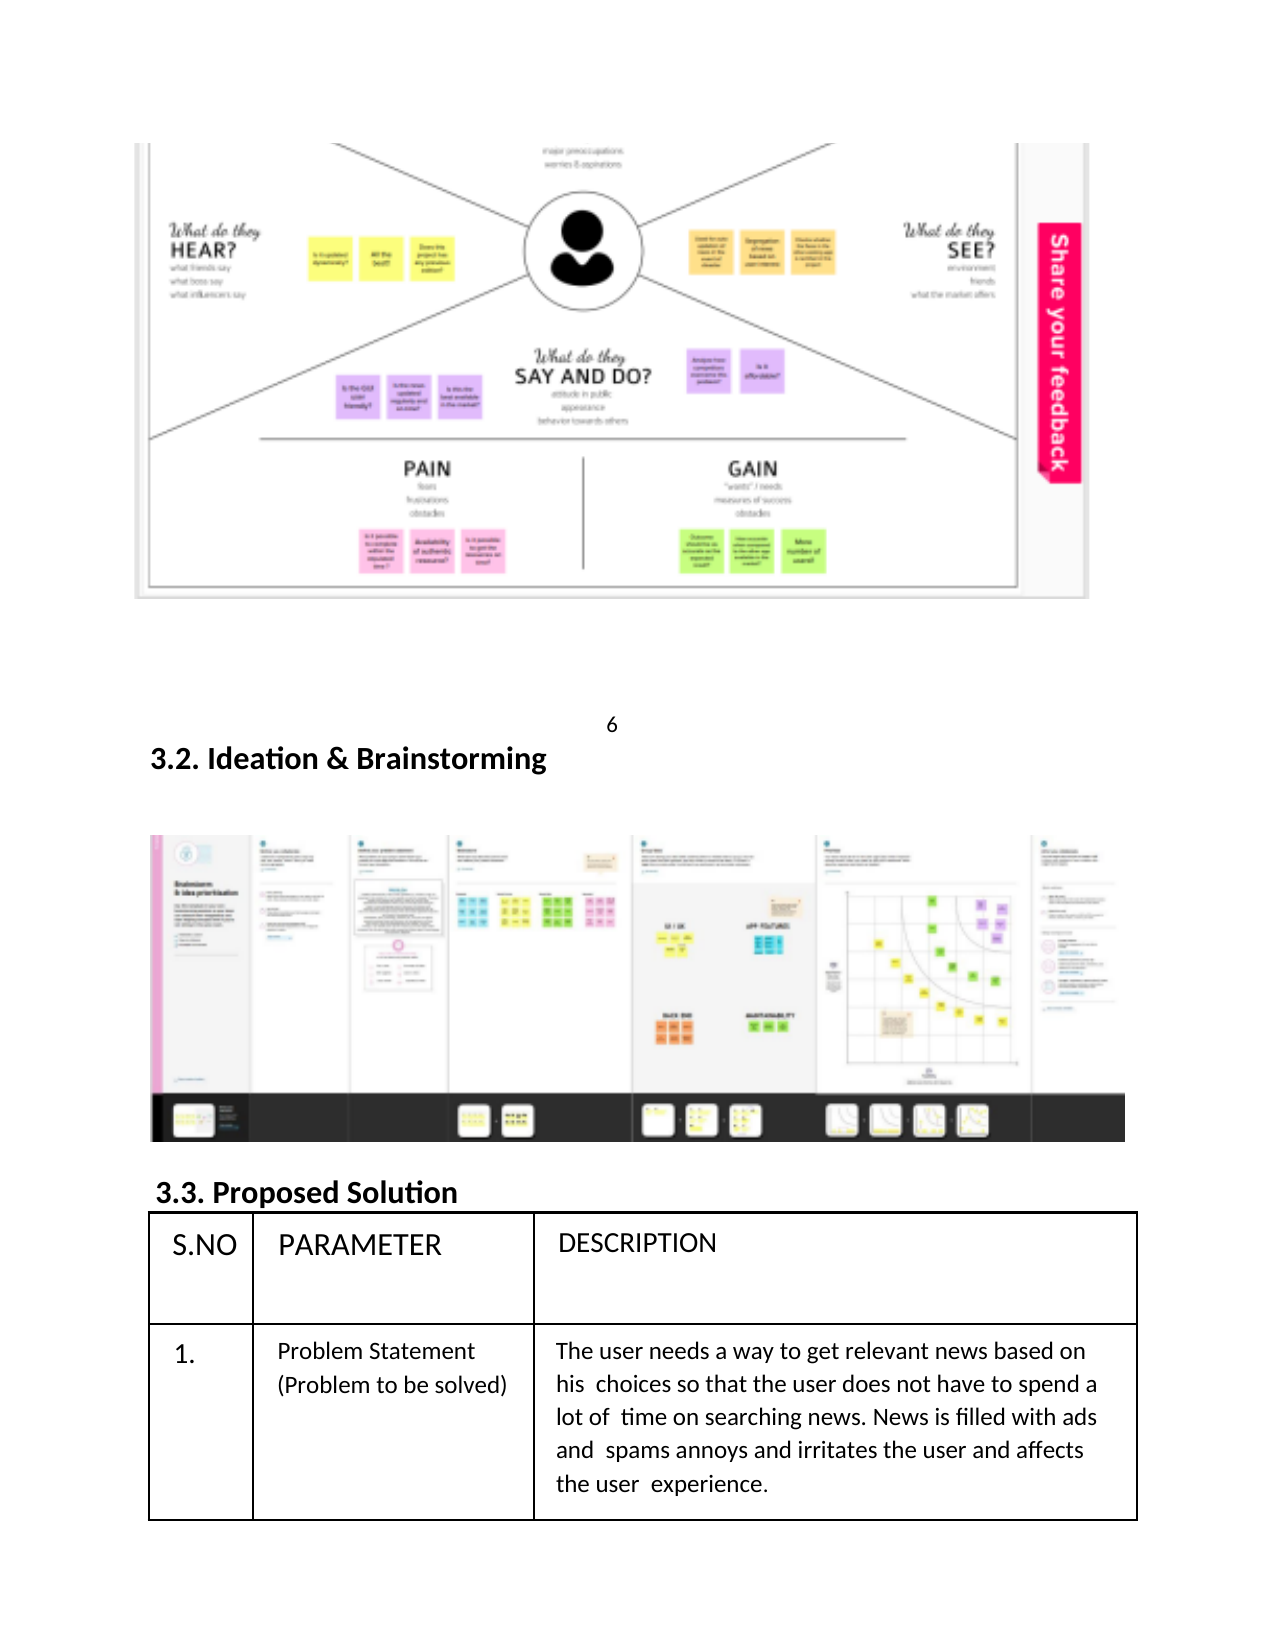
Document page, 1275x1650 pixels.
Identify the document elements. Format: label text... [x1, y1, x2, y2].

table_cell The user needs a way to get relevant news based on his choices so that the user does not have to spend a lot of time on searching news. News is filled with ads and spams annoys and irritates the user and affects the user experience. [535, 1325, 1136, 1519]
text 6 [134, 599, 1089, 738]
table_cell Problem Statement (Problem to be solved) [254, 1325, 533, 1519]
picture [150, 835, 1125, 1142]
table_header PARAMETER [254, 1214, 533, 1322]
table_cell 1. [150, 1325, 252, 1519]
table_header DESCRIPTION [535, 1214, 1136, 1322]
text 3.3. Proposed Solution [155, 1172, 1269, 1211]
text 3.2. Ideation & Brainstorming [150, 738, 1269, 778]
picture [134, 143, 1090, 599]
table_header S.NO [150, 1214, 252, 1322]
